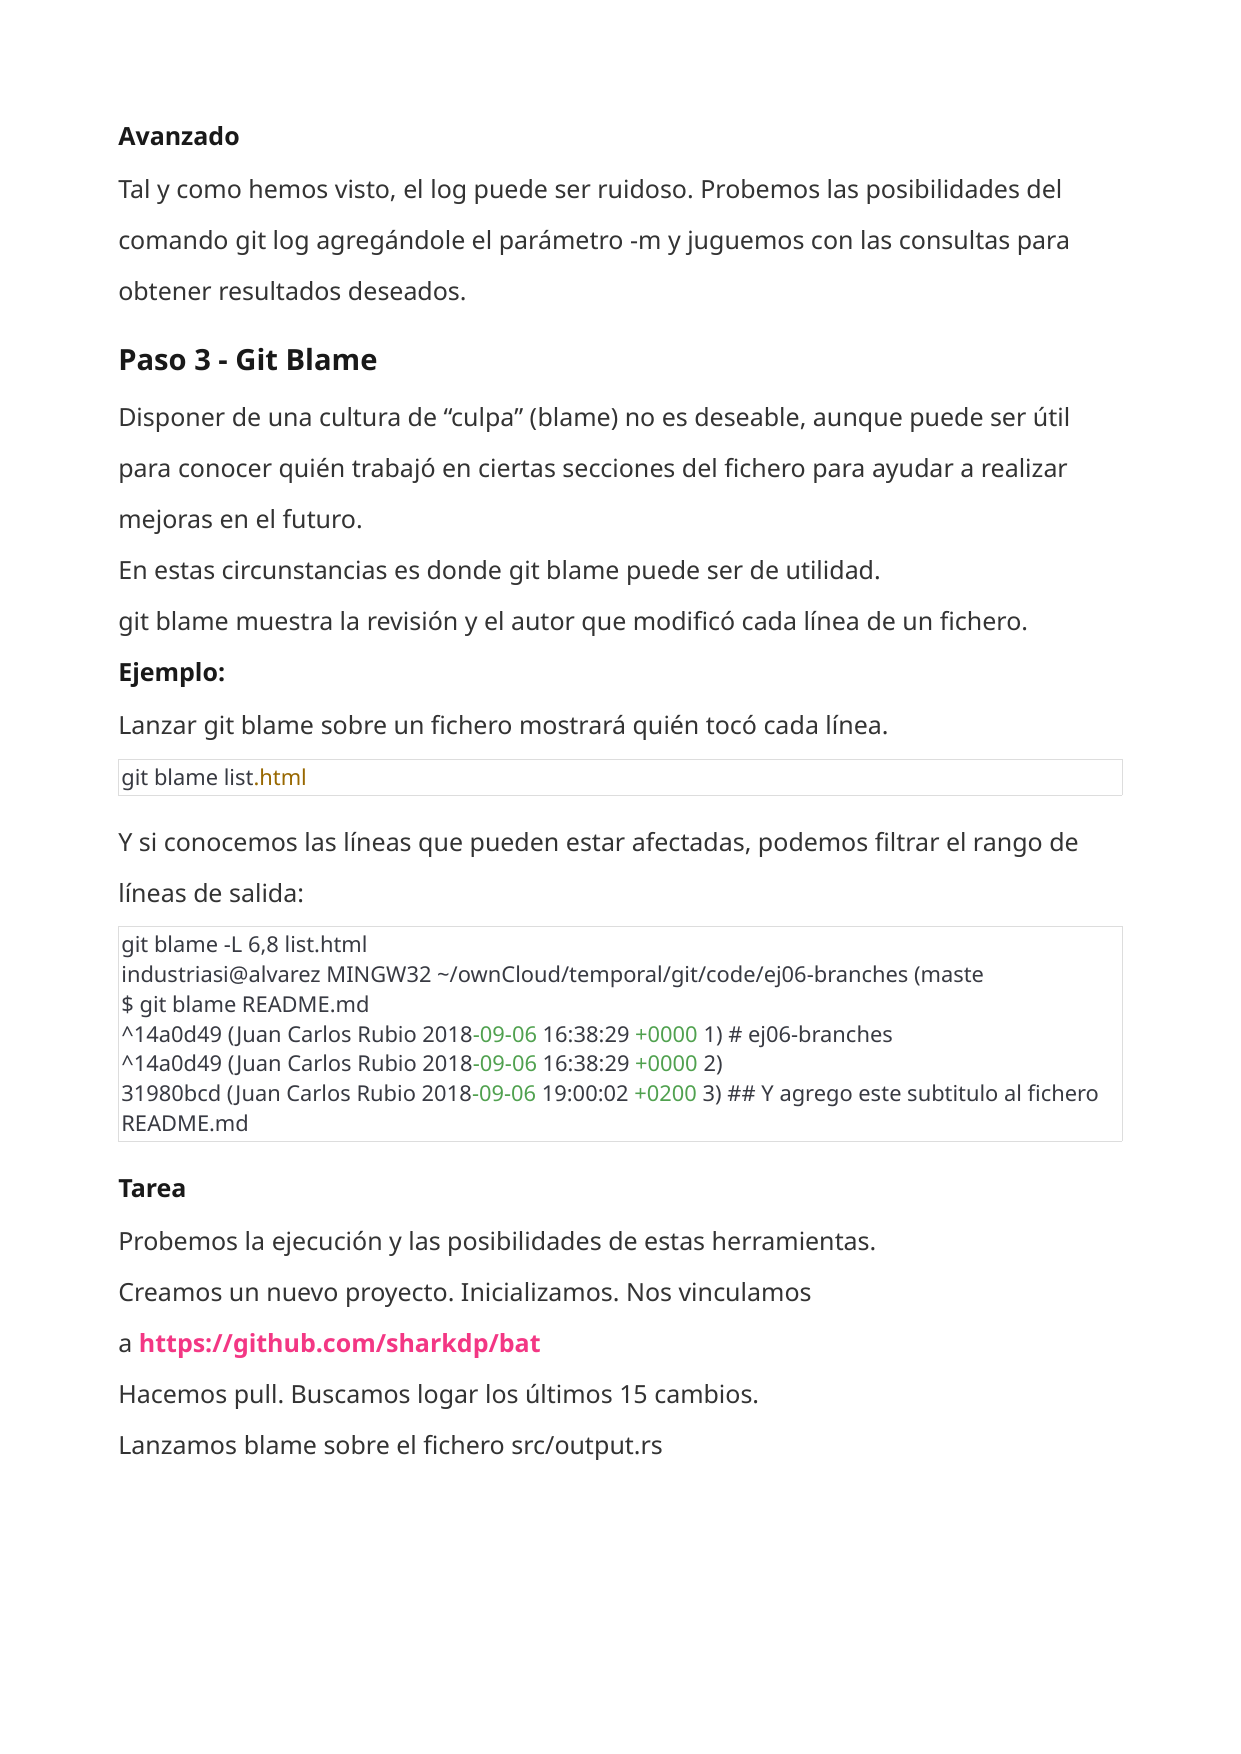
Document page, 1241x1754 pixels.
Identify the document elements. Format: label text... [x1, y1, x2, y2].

text git blame list.html [119, 760, 1122, 795]
text $ git blame README.md [119, 986, 1122, 1016]
text ^14a0d49 (Juan Carlos Rubio 2018-09-06 16:38:29 +0000 1) # ej06-branches [119, 1016, 1122, 1045]
text 31980bcd (Juan Carlos Rubio 2018-09-06 19:00:02 +0200 3) ## Y agrego este subtitulo al fichero README.md [119, 1075, 1122, 1141]
text Probemos la ejecución y las posibilidades de estas herramientas. [118, 1224, 1122, 1258]
subtitle Tarea [118, 1170, 1122, 1204]
text Disponer de una cultura de “culpa” (blame) no es deseable, aunque puede ser útil para conocer quién trabajó en ciertas secciones del fichero para ayudar a realizar mejoras en el futuro. [118, 399, 1122, 535]
text ^14a0d49 (Juan Carlos Rubio 2018-09-06 16:38:29 +0000 2) [119, 1045, 1122, 1075]
text git blame -L 6,8 list.html [119, 927, 1122, 956]
text Lanzar git blame sobre un fichero mostrará quién tocó cada línea. [118, 708, 1122, 742]
text En estas circunstancias es donde git blame puede ser de utilidad. [118, 552, 1122, 586]
subtitle Paso 3 - Git Blame [118, 339, 1122, 379]
text Tal y como hemos visto, el log puede ser ruidoso. Probemos las posibilidades del comando git log agregándole el parámetro -m y juguemos con las consultas para obtener resultados deseados. [118, 171, 1122, 308]
text Hacemos pull. Buscamos logar los últimos 15 cambios. [118, 1377, 1122, 1411]
subtitle Ejemplo: [118, 654, 1122, 688]
text Lanzamos blame sobre el fichero src/output.rs [118, 1428, 1122, 1462]
text Creamos un nuevo proyecto. Inicializamos. Nos vinculamos a https://github.com/sharkdp/bat [118, 1275, 1122, 1360]
text git blame muestra la revisión y el autor que modificó cada línea de un fichero. [118, 603, 1122, 637]
text industriasi@alvarez MINGW32 ~/ownCloud/temporal/git/code/ej06-branches (maste [119, 956, 1122, 986]
subtitle Avanzado [118, 118, 1122, 152]
text Y si conocemos las líneas que pueden estar afectadas, podemos filtrar el rango de líneas de salida: [118, 824, 1122, 909]
